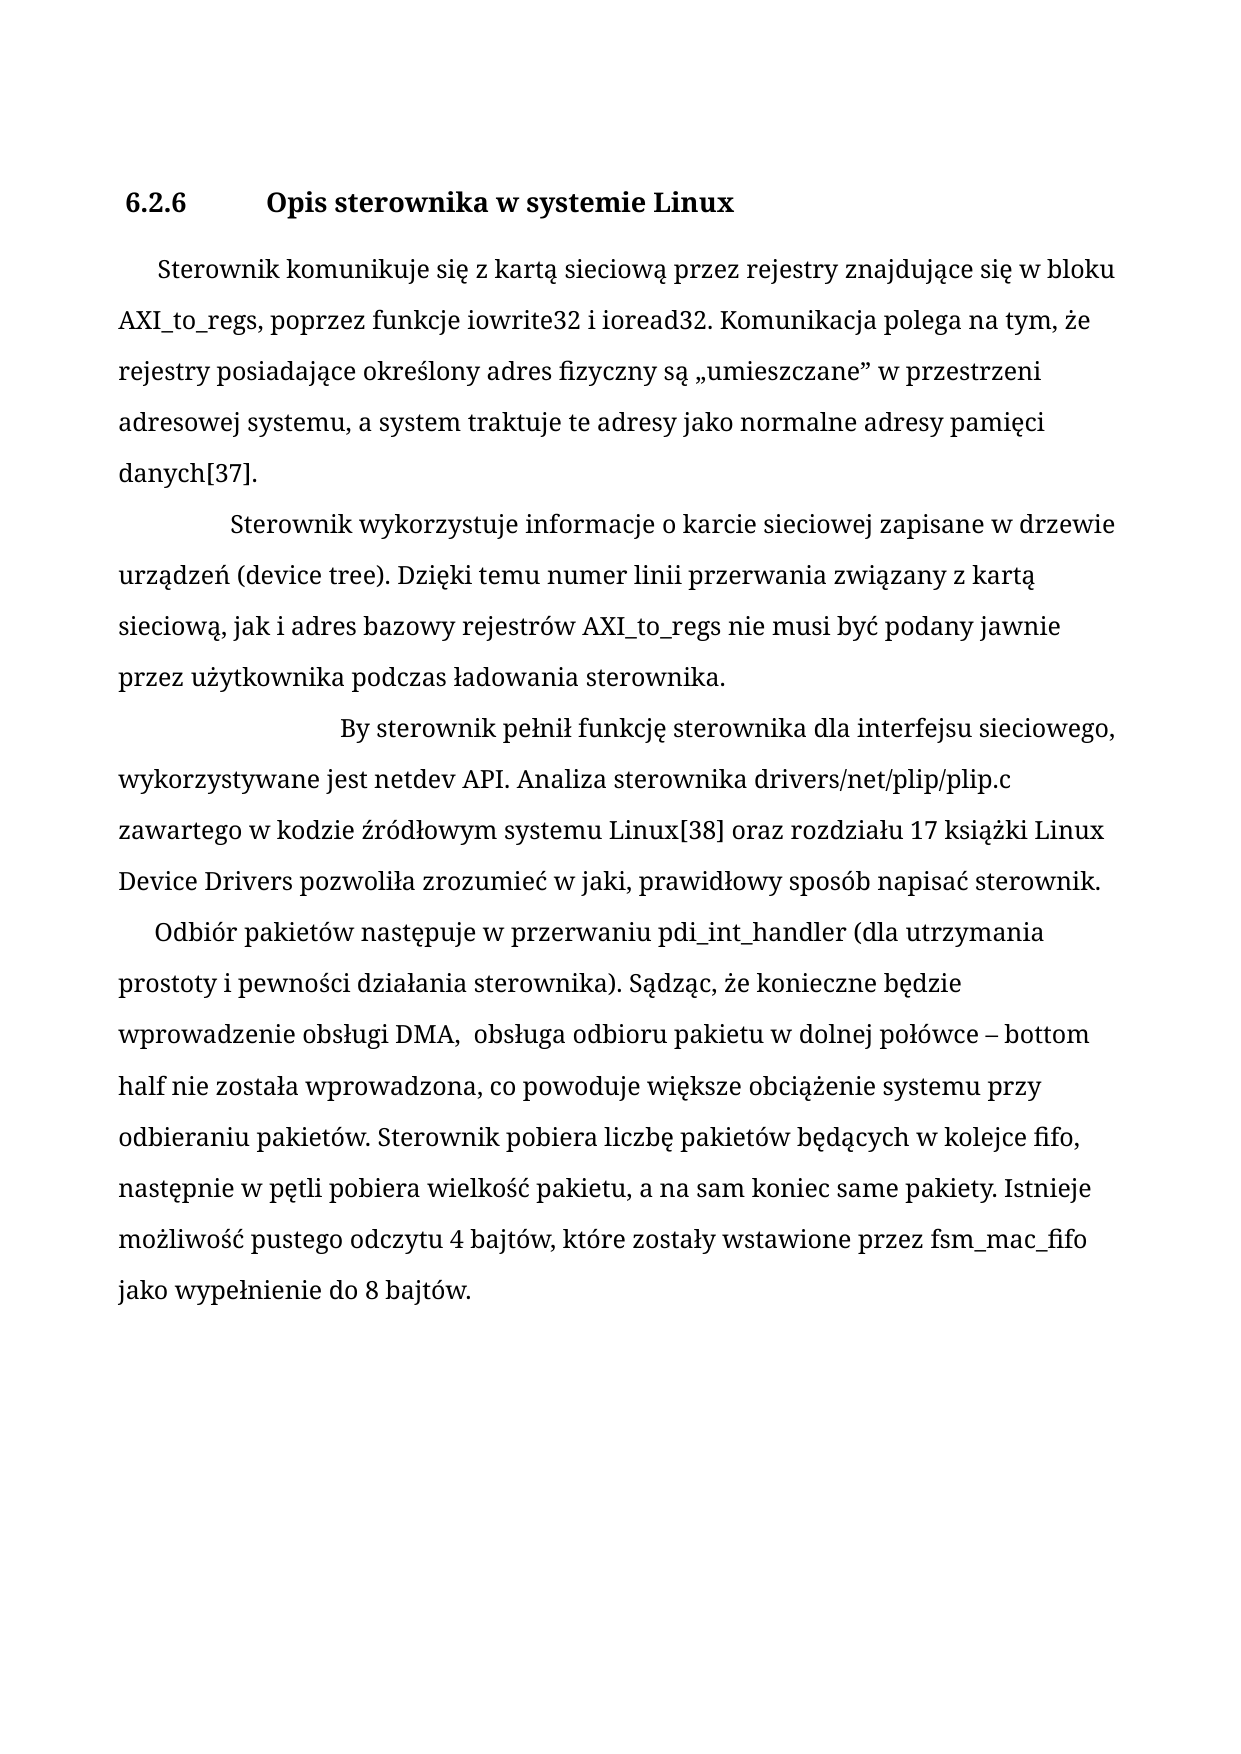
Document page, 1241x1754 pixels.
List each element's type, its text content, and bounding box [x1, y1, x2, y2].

subtitle Opis sterownika w systemie Linux [118, 184, 1122, 221]
text Sterownik komunikuje się z kartą sieciową przez rejestry znajdujące się w bloku AXI_to_regs, poprzez funkcje iowrite32 i ioread32. Komunikacja polega na tym, że rejestry posiadające określony adres fizyczny są „umieszczane” w przestrzeni adresowej systemu, a system traktuje te adresy jako normalne adresy pamięci danych[37]. [118, 252, 1122, 490]
text Odbiór pakietów następuje w przerwaniu pdi_int_handler (dla utrzymania prostoty i pewności działania sterownika). Sądząc, że konieczne będzie wprowadzenie obsługi DMA, obsługa odbioru pakietu w dolnej połówce – bottom half nie została wprowadzona, co powoduje większe obciążenie systemu przy odbieraniu pakietów. Sterownik pobiera liczbę pakietów będących w kolejce fifo, następnie w pętli pobiera wielkość pakietu, a na sam koniec same pakiety. Istnieje możliwość pustego odczytu 4 bajtów, które zostały wstawione przez fsm_mac_fifo jako wypełnienie do 8 bajtów. [118, 915, 1122, 1306]
text By sterownik pełnił funkcję sterownika dla interfejsu sieciowego, wykorzystywane jest netdev API. Analiza sterownika drivers/net/plip/plip.c zawartego w kodzie źródłowym systemu Linux[38] oraz rozdziału 17 książki Linux Device Drivers pozwoliła zrozumieć w jaki, prawidłowy sposób napisać sterownik. [118, 711, 1122, 898]
text Sterownik wykorzystuje informacje o karcie sieciowej zapisane w drzewie urządzeń (device tree). Dzięki temu numer linii przerwania związany z kartą sieciową, jak i adres bazowy rejestrów AXI_to_regs nie musi być podany jawnie przez użytkownika podczas ładowania sterownika. [118, 507, 1122, 694]
